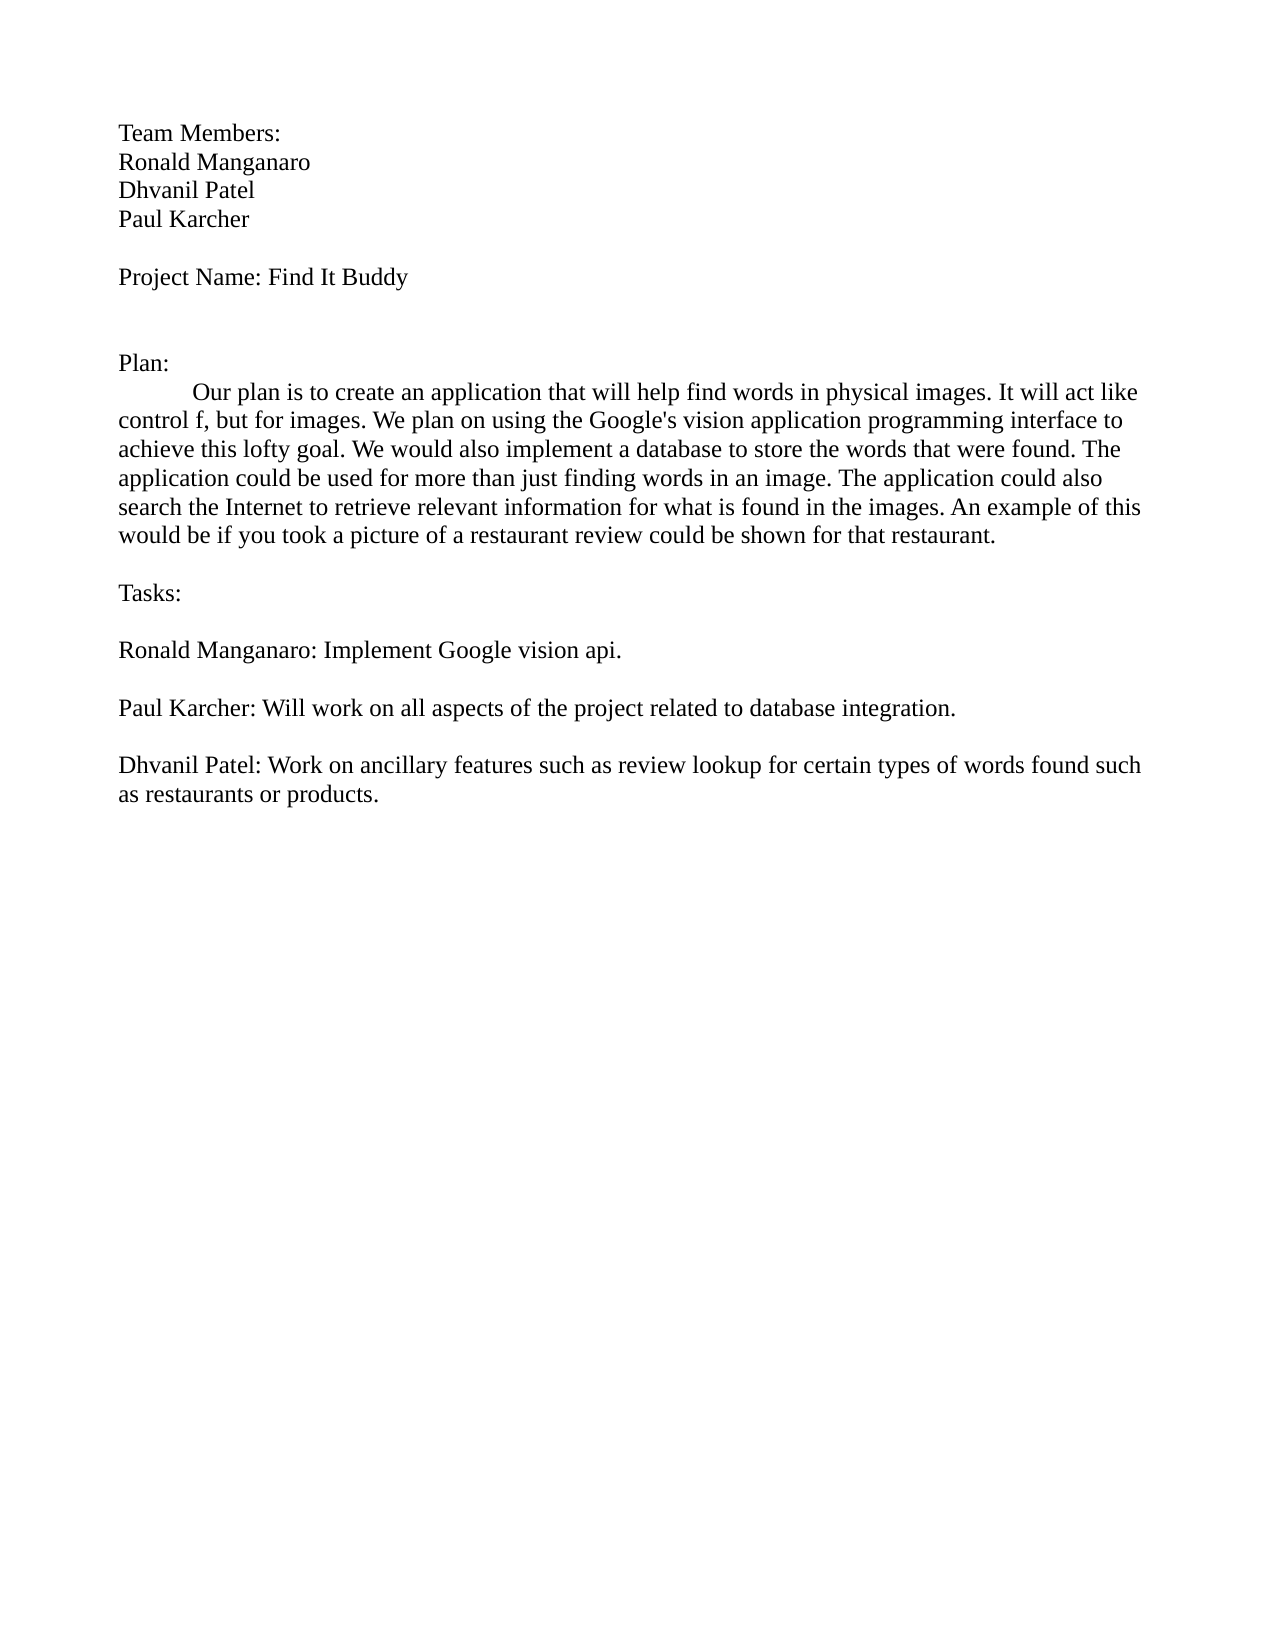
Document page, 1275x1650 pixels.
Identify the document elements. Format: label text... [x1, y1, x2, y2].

text Project Name: Find It Buddy [118, 262, 1157, 291]
text Plan: [118, 348, 1157, 377]
text Ronald Manganaro [118, 147, 1157, 176]
text Dhvanil Patel: Work on ancillary features such as review lookup for certain types of words found such as restaurants or products. [118, 751, 1157, 808]
text Dhvanil Patel [118, 176, 1157, 204]
text Paul Karcher: Will work on all aspects of the project related to database integration. [118, 693, 1157, 722]
text Ronald Manganaro: Implement Google vision api. [118, 636, 1157, 664]
text Tasks: [118, 578, 1157, 607]
text Team Members: [118, 118, 1157, 147]
text Our plan is to create an application that will help find words in physical images. It will act like control f, but for images. We plan on using the Google's vision application programming interface to achieve this lofty goal. We would also implement a database to store the words that were found. The application could be used for more than just finding words in an image. The application could also search the Internet to retrieve relevant information for what is found in the images. An example of this would be if you took a picture of a restaurant review could be shown for that restaurant. [118, 377, 1157, 549]
text Paul Karcher [118, 204, 1157, 233]
